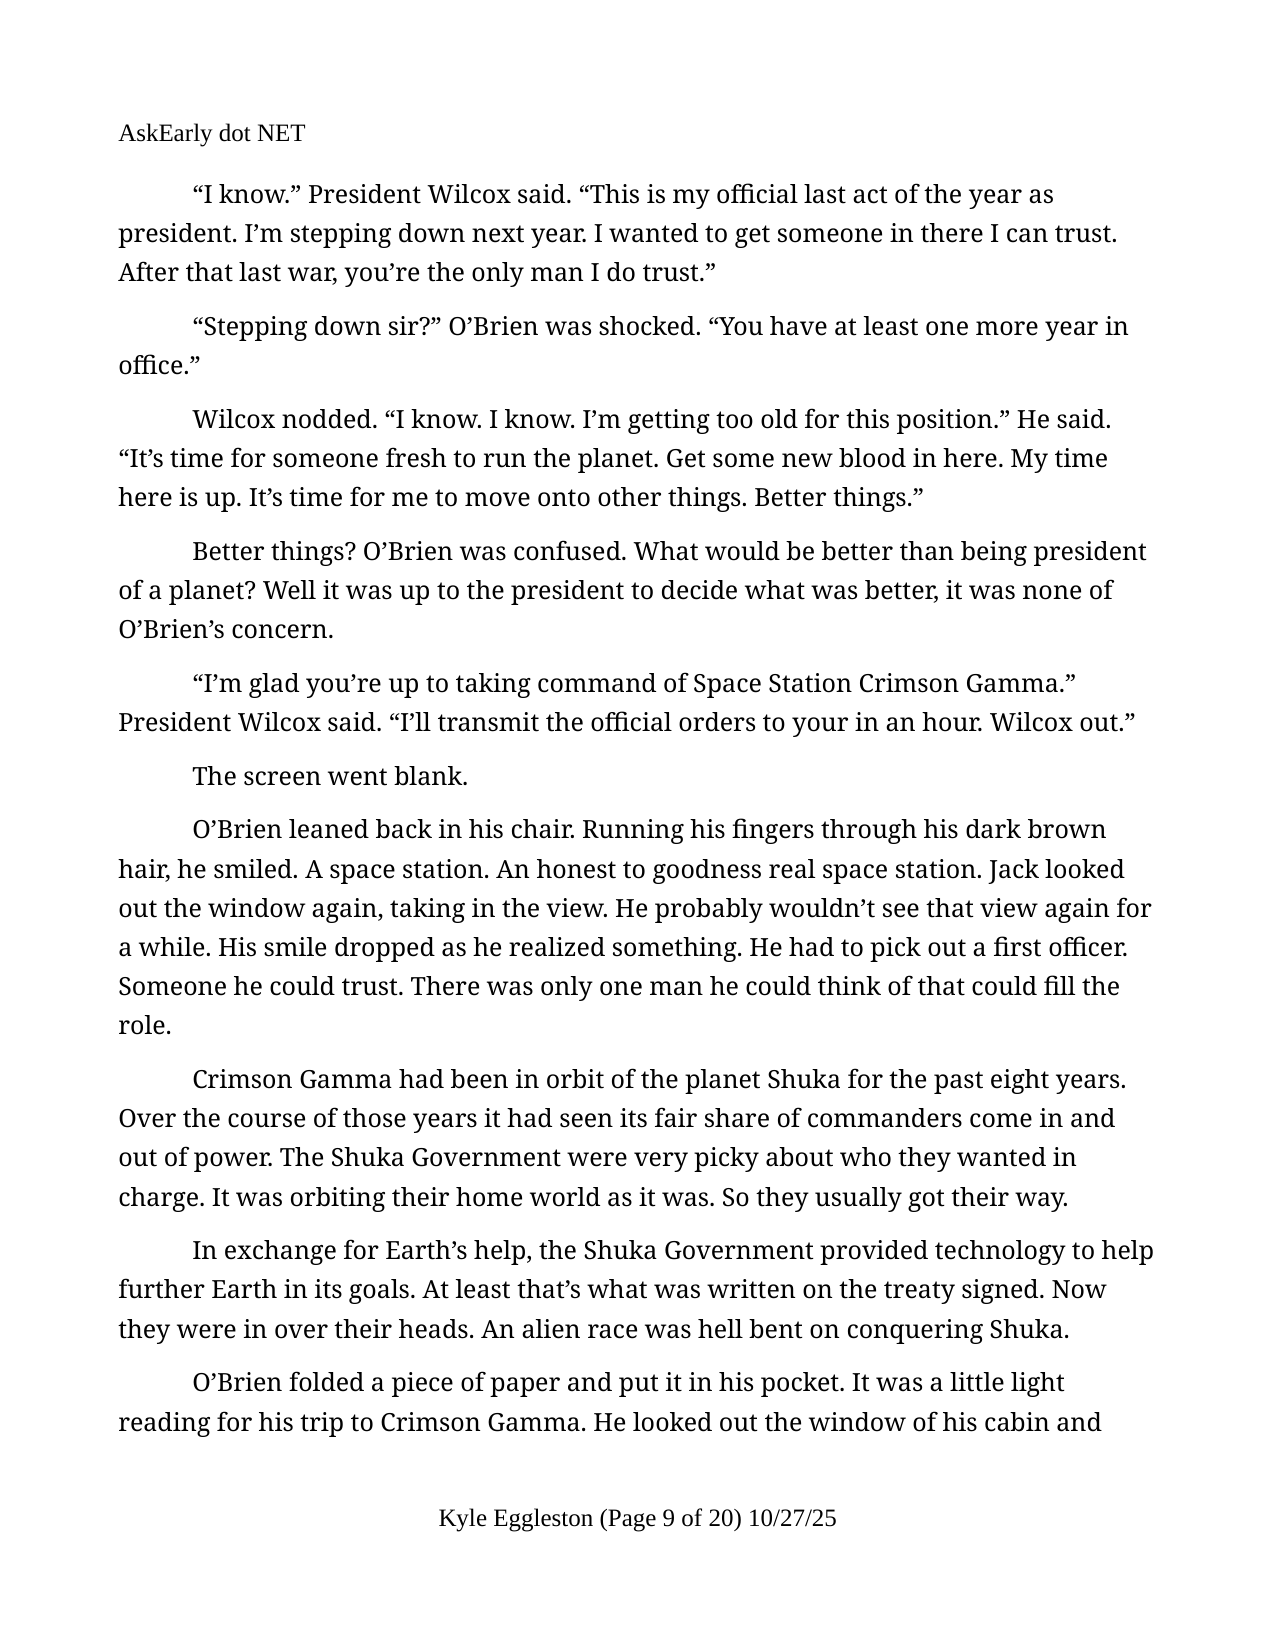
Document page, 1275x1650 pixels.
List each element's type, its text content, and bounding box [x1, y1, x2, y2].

text Wilcox nodded. “I know. I know. I’m getting too old for this position.” He said. “It’s time for someone fresh to run the planet. Get some new blood in here. My time here is up. It’s time for me to move onto other things. Better things.” [118, 401, 1157, 514]
text The screen went blank. [118, 758, 1157, 792]
text “I’m glad you’re up to taking command of Space Station Crimson Gamma.” President Wilcox said. “I’ll transmit the official orders to your in an hour. Wilcox out.” [118, 666, 1157, 739]
text O’Brien leaned back in his chair. Running his fingers through his dark brown hair, he smiled. A space station. An honest to goodness real space station. Jack looked out the window again, taking in the view. He probably wouldn’t see that view again for a while. His smile dropped as he realized something. He had to pick out a first officer. Someone he could trust. There was only one man he could think of that could fill the role. [118, 812, 1157, 1042]
text O’Brien folded a piece of paper and put it in his pocket. It was a little light reading for his trip to Crimson Gamma. He looked out the window of his cabin and [118, 1365, 1157, 1438]
text “I know.” President Wilcox said. “This is my official last act of the year as president. I’m stepping down next year. I wanted to get someone in there I can trust. After that last war, you’re the only man I do trust.” [118, 176, 1157, 289]
text “Stepping down sir?” O’Brien was shocked. “You have at least one more year in office.” [118, 308, 1157, 382]
text In exchange for Earth’s help, the Shuka Government provided technology to help further Earth in its goals. At least that’s what was written on the treaty signed. Now they were in over their heads. An alien race was hell bent on conquering Shuka. [118, 1233, 1157, 1345]
text Crimson Gamma had been in orbit of the planet Shuka for the past eight years. Over the course of those years it had seen its fair share of commanders come in and out of power. The Shuka Government were very picky about who they wanted in charge. It was orbiting their home world as it was. So they usually got their way. [118, 1062, 1157, 1213]
text Better things? O’Brien was confused. What would be better than being president of a planet? Well it was up to the president to decide what was better, it was none of O’Brien’s concern. [118, 533, 1157, 646]
